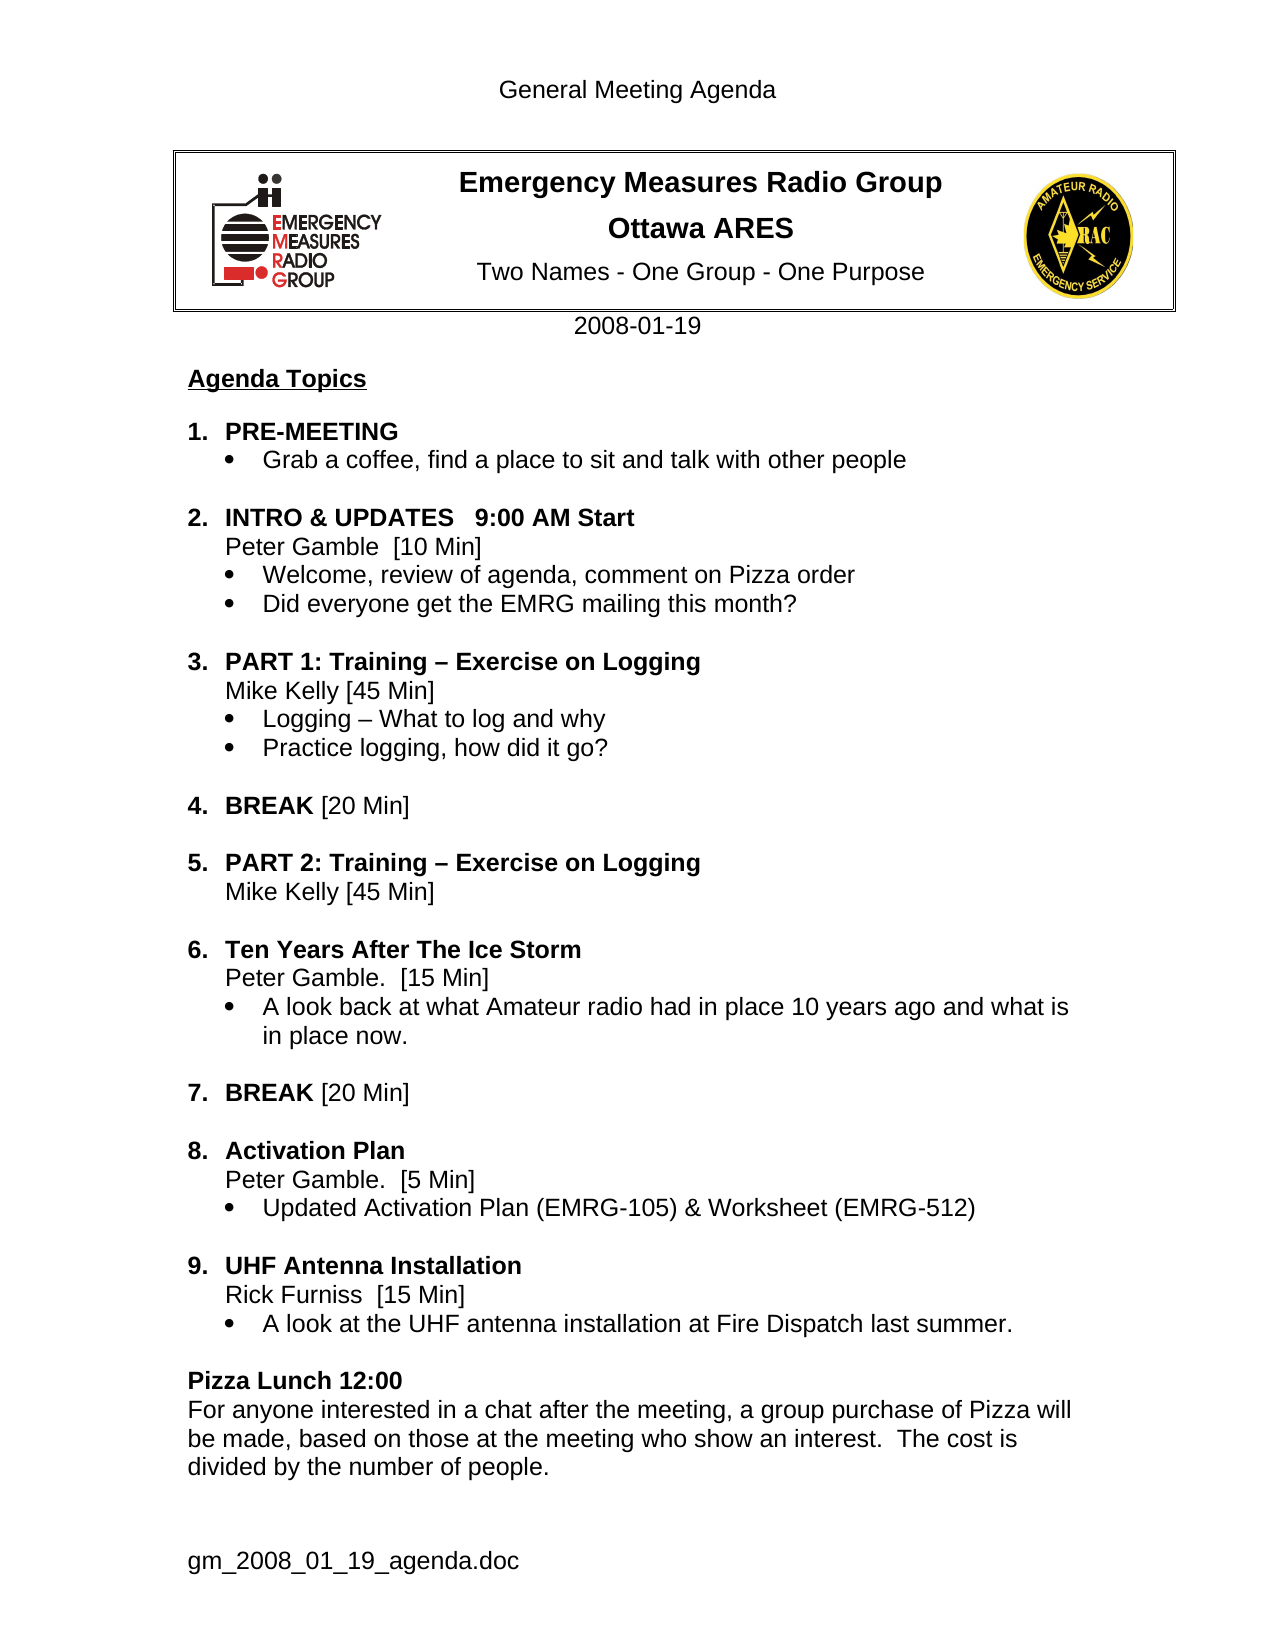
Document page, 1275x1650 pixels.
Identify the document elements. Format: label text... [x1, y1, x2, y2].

text Peter Gamble [10 Min] [225, 532, 1087, 560]
list UHF Antenna Installation [187, 1251, 1087, 1280]
text Rick Furniss [15 Min] [225, 1280, 1087, 1308]
picture [1023, 173, 1133, 299]
text Peter Gamble. [5 Min] [225, 1165, 1087, 1193]
table_header Emergency Measures Radio Group Ottawa ARES Two Names - One Group - One Purpose [420, 153, 982, 309]
list INTRO & UPDATES 9:00 AM Start [187, 503, 1087, 532]
text 2008-01-19 [187, 312, 1087, 340]
text Peter Gamble. [15 Min] [225, 963, 1087, 992]
list A look at the UHF antenna installation at Fire Dispatch last summer. [225, 1308, 1087, 1366]
text Mike Kelly [45 Min] [225, 877, 1087, 906]
list Practice logging, how did it go? [225, 733, 1087, 791]
table_header [176, 153, 419, 309]
list A look back at what Amateur radio had in place 10 years ago and what is in place now. [225, 992, 1087, 1078]
list BREAK [20 Min] [187, 791, 1087, 819]
text For anyone interested in a chat after the meeting, a group purchase of Pizza will be made, based on those at the meeting who show an interest. The cost is divided by the number of people. [187, 1395, 1087, 1481]
table_header [982, 153, 1173, 309]
list Did everyone get the EMRG mailing this month? [225, 589, 1087, 647]
list Logging – What to log and why [225, 704, 1087, 733]
text Pizza Lunch 12:00 [187, 1366, 1087, 1395]
text Mike Kelly [45 Min] [225, 676, 1087, 704]
list Activation Plan [187, 1136, 1087, 1165]
list Updated Activation Plan (EMRG-105) & Worksheet (EMRG-512) [225, 1193, 1087, 1222]
list PRE-MEETING [187, 417, 1087, 445]
list Welcome, review of agenda, comment on Pizza order [225, 560, 1087, 589]
list PART 2: Training – Exercise on Logging [187, 848, 1087, 877]
list PART 1: Training – Exercise on Logging [187, 647, 1087, 676]
list Ten Years After The Ice Storm [187, 934, 1087, 963]
subtitle Agenda Topics [187, 364, 1087, 393]
list Grab a coffee, find a place to sit and talk with other people [225, 445, 1087, 474]
list BREAK [20 Min] [187, 1078, 1087, 1107]
